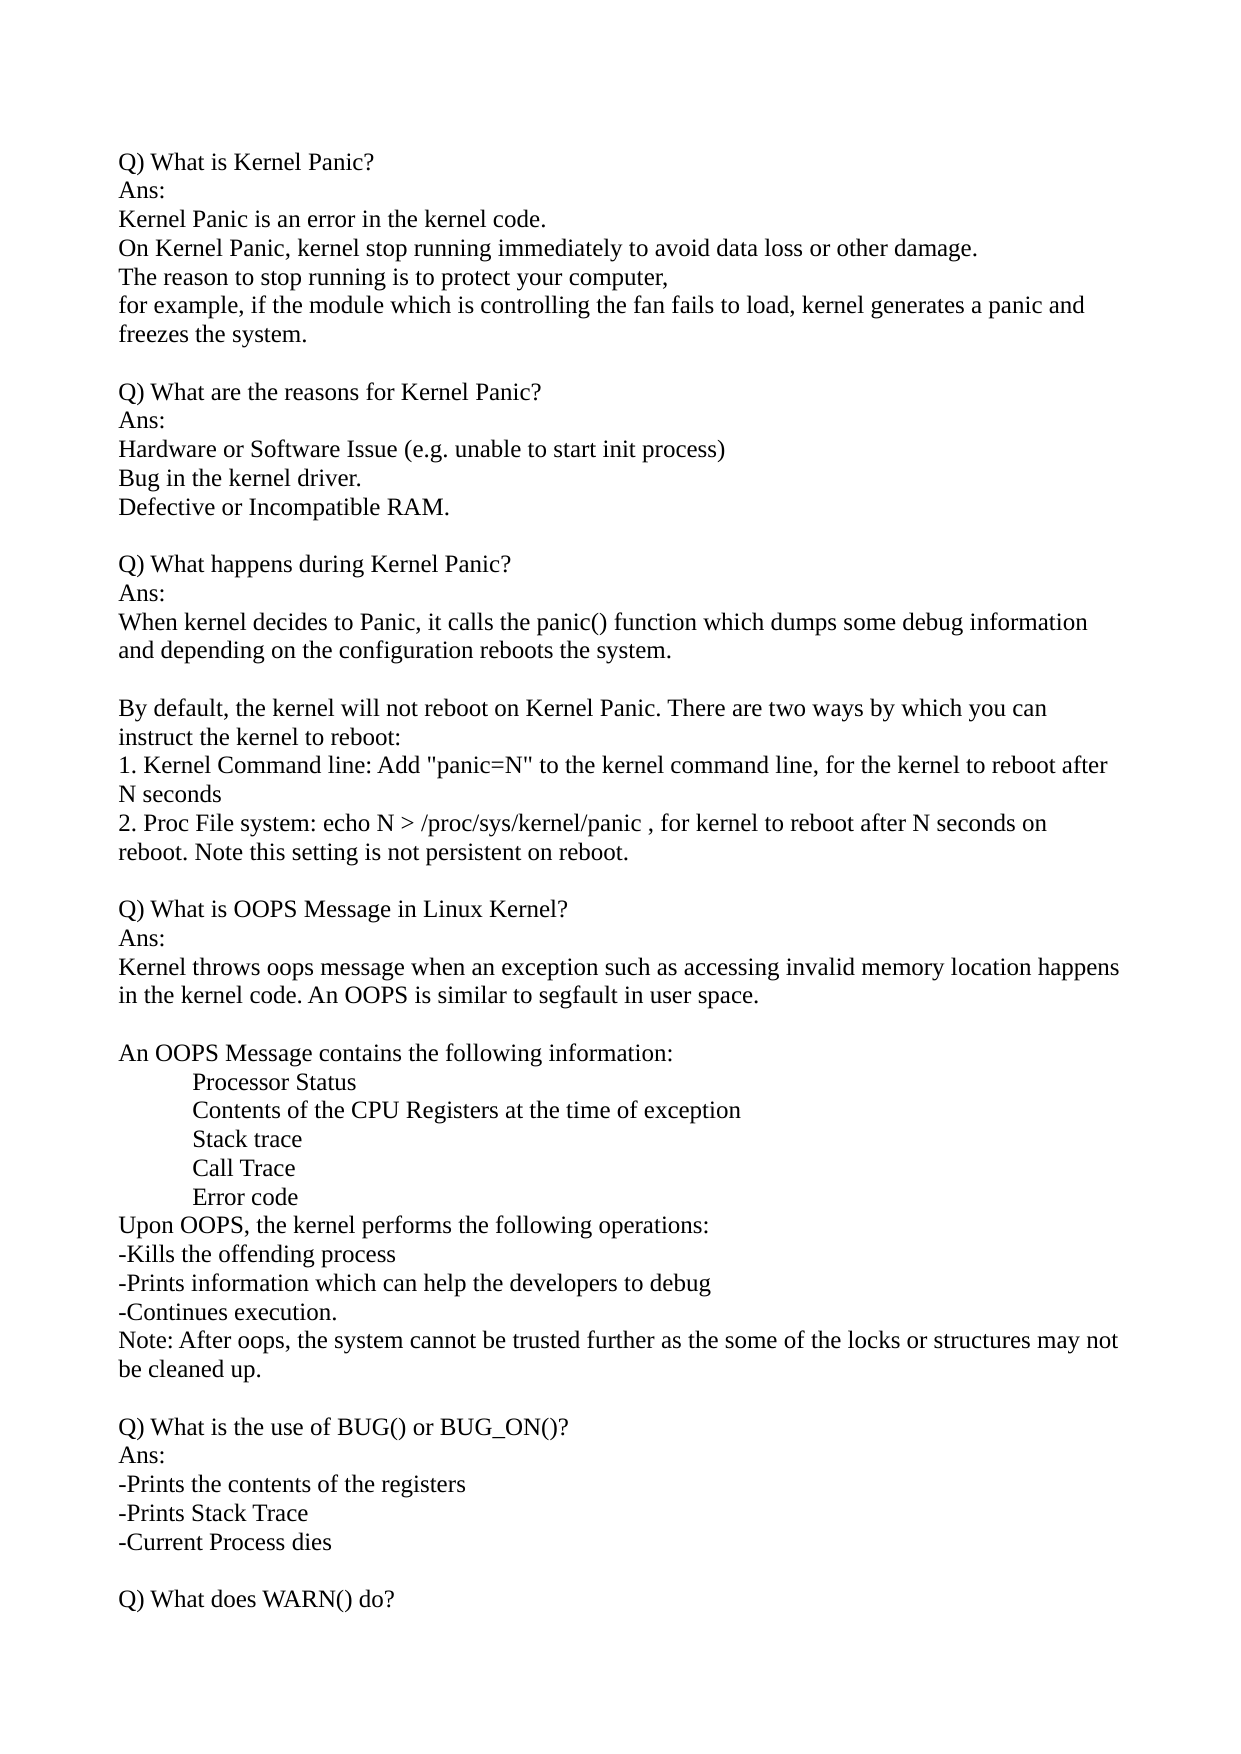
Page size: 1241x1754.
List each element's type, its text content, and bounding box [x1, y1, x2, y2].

text Error code [118, 1182, 1122, 1211]
text Ans: [118, 176, 1122, 204]
text Ans: [118, 1441, 1122, 1469]
text Ans: [118, 923, 1122, 952]
text -Continues execution. [118, 1297, 1122, 1326]
text Q) What is OOPS Message in Linux Kernel? [118, 894, 1122, 923]
text 1. Kernel Command line: Add "panic=N" to the kernel command line, for the kernel to reboot after N seconds [118, 751, 1122, 808]
text Bug in the kernel driver. [118, 463, 1122, 492]
text Call Trace [118, 1153, 1122, 1182]
text for example, if the module which is controlling the fan fails to load, kernel generates a panic and freezes the system. [118, 291, 1122, 348]
text Defective or Incompatible RAM. [118, 492, 1122, 521]
text Q) What is the use of BUG() or BUG_ON()? [118, 1412, 1122, 1441]
text Ans: [118, 406, 1122, 434]
text When kernel decides to Panic, it calls the panic() function which dumps some debug information and depending on the configuration reboots the system. [118, 607, 1122, 664]
text Stack trace [118, 1124, 1122, 1153]
text -Kills the offending process [118, 1239, 1122, 1268]
text Q) What are the reasons for Kernel Panic? [118, 377, 1122, 406]
text Contents of the CPU Registers at the time of exception [118, 1096, 1122, 1124]
text Q) What happens during Kernel Panic? [118, 549, 1122, 578]
text Q) What is Kernel Panic? [118, 147, 1122, 176]
text Hardware or Software Issue (e.g. unable to start init process) [118, 434, 1122, 463]
text -Prints the contents of the registers [118, 1469, 1122, 1498]
text 2. Proc File system: echo N > /proc/sys/kernel/panic , for kernel to reboot after N seconds on reboot. Note this setting is not persistent on reboot. [118, 808, 1122, 866]
text Processor Status [118, 1067, 1122, 1096]
text Kernel Panic is an error in the kernel code. [118, 204, 1122, 233]
text -Prints information which can help the developers to debug [118, 1268, 1122, 1297]
text Note: After oops, the system cannot be trusted further as the some of the locks or structures may not be cleaned up. [118, 1326, 1122, 1383]
text Ans: [118, 578, 1122, 607]
text -Current Process dies [118, 1527, 1122, 1556]
text Kernel throws oops message when an exception such as accessing invalid memory location happens in the kernel code. An OOPS is similar to segfault in user space. [118, 952, 1122, 1009]
text The reason to stop running is to protect your computer, [118, 262, 1122, 291]
text -Prints Stack Trace [118, 1498, 1122, 1527]
text Q) What does WARN() do? [118, 1584, 1122, 1613]
text Upon OOPS, the kernel performs the following operations: [118, 1211, 1122, 1239]
text On Kernel Panic, kernel stop running immediately to avoid data loss or other damage. [118, 233, 1122, 262]
text An OOPS Message contains the following information: [118, 1038, 1122, 1067]
text By default, the kernel will not reboot on Kernel Panic. There are two ways by which you can instruct the kernel to reboot: [118, 693, 1122, 751]
